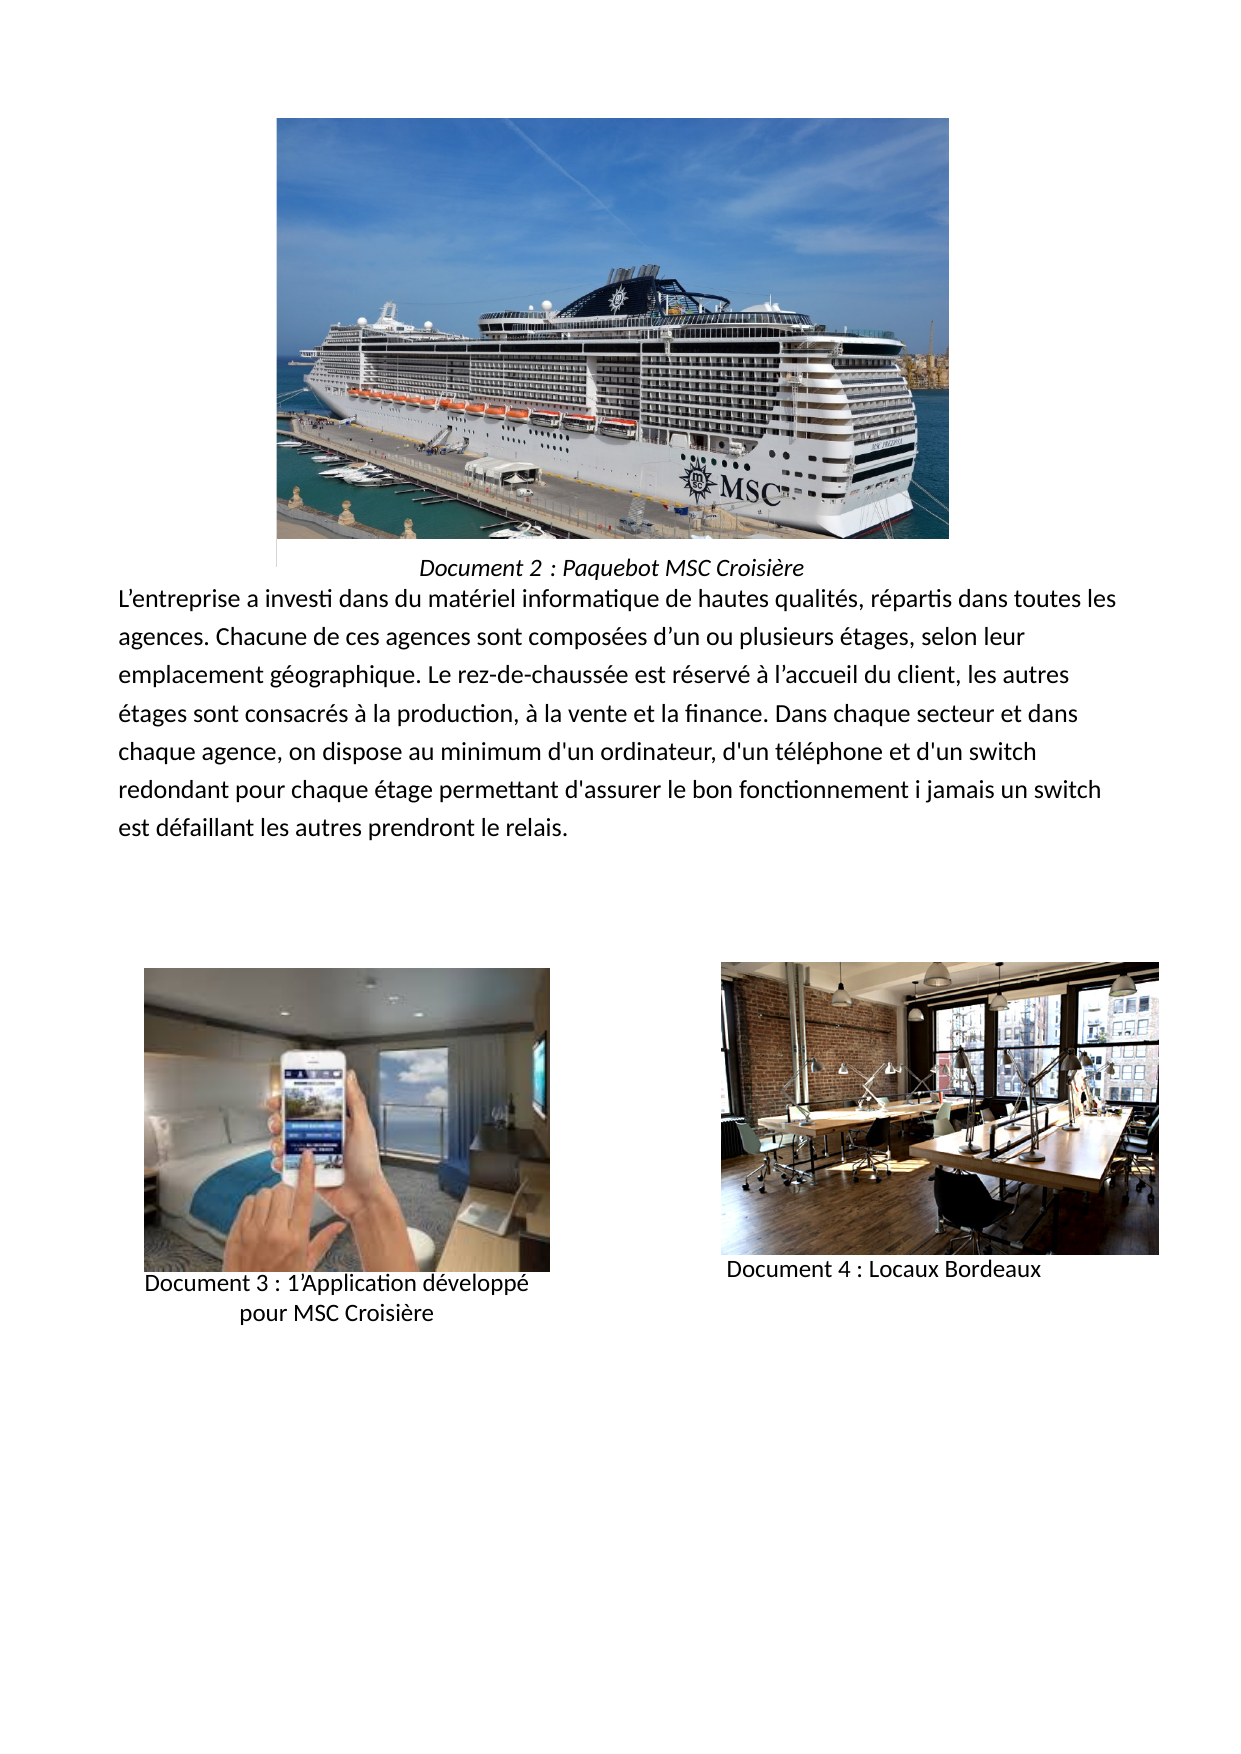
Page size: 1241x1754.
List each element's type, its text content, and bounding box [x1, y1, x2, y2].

text Document 2 : Paquebot MSC Croisière [277, 552, 949, 582]
text L’entreprise a investi dans du matériel informatique de hautes qualités, répartis dans toutes les agences. Chacune de ces agences sont composées d’un ou plusieurs étages, selon leur emplacement géographique. Le rez-de-chaussée est réservé à l’accueil du client, les autres étages sont consacrés à la production, à la vente et la finance. Dans chaque secteur et dans chaque agence, on dispose au minimum d'un ordinateur, d'un téléphone et d'un switch redondant pour chaque étage permettant d'assurer le bon fonctionnement i jamais un switch est défaillant les autres prendront le relais. [118, 535, 1122, 843]
